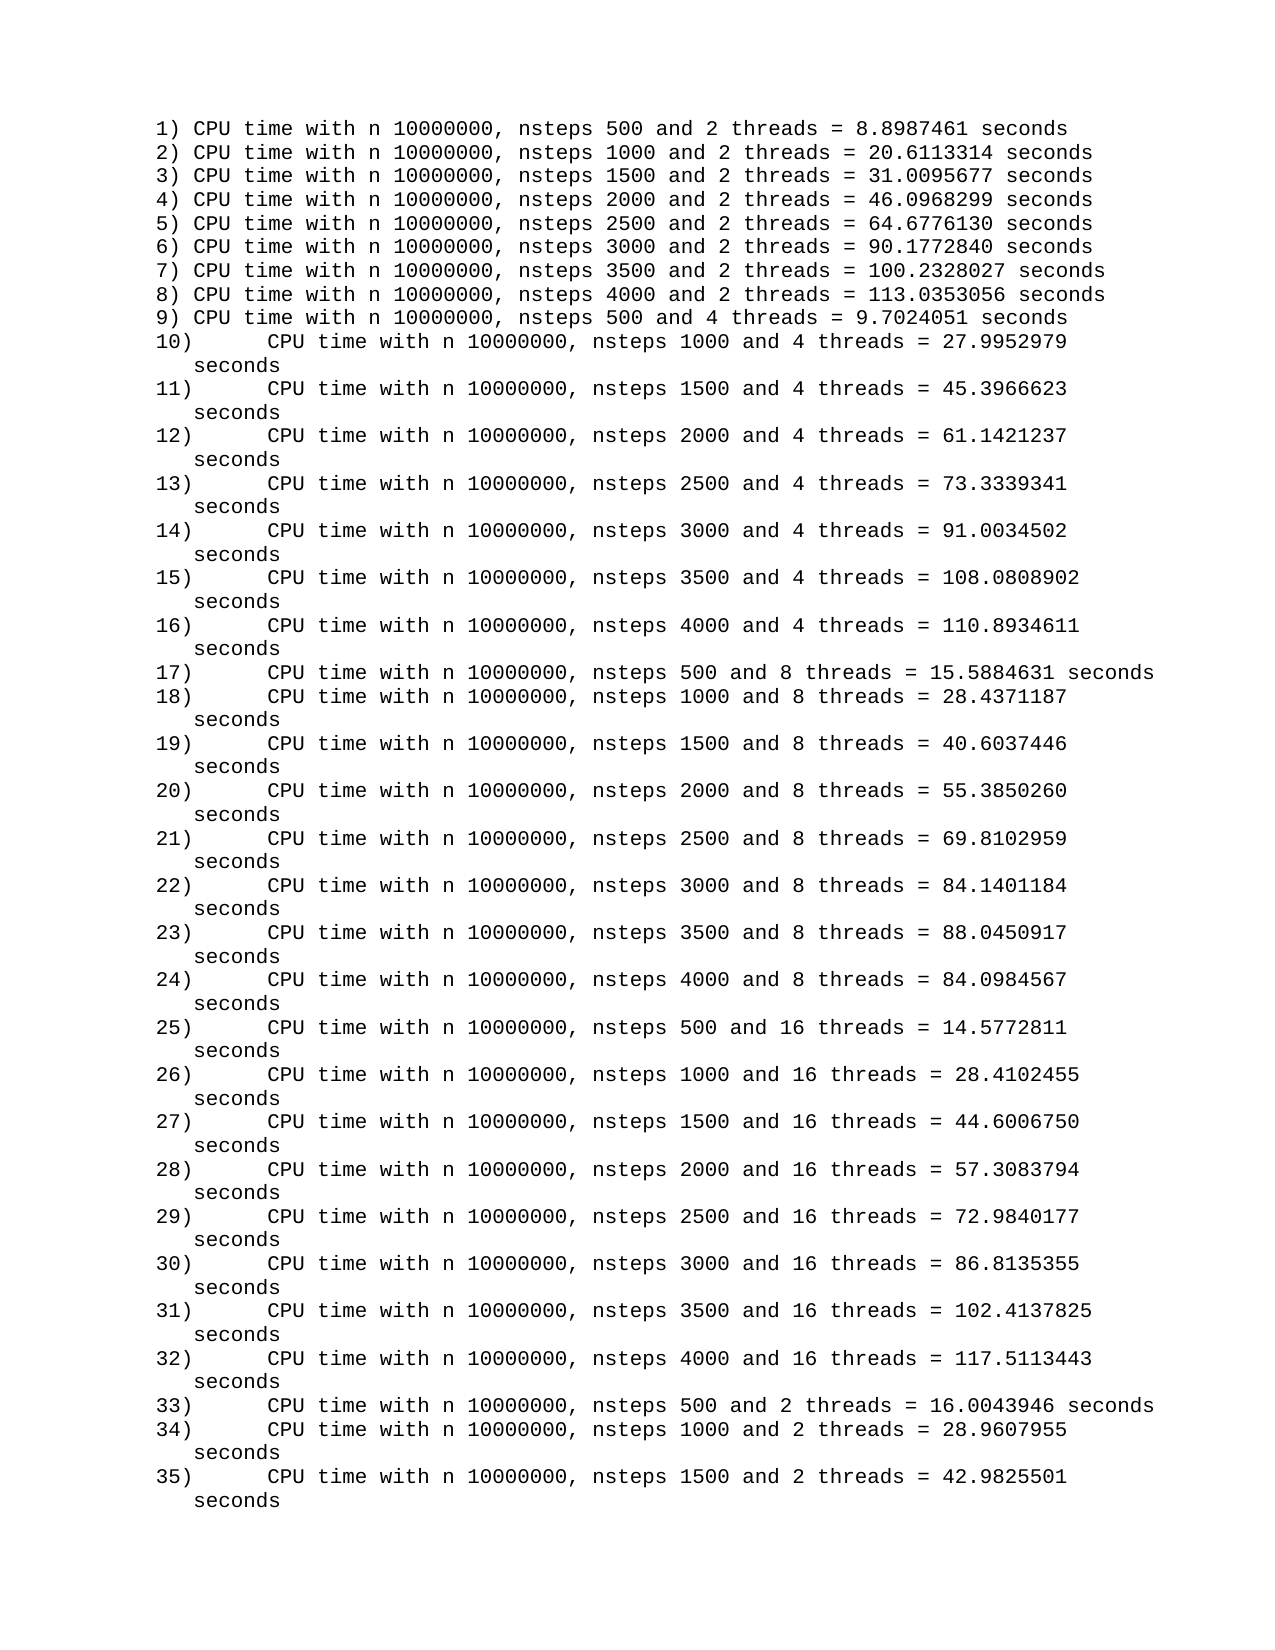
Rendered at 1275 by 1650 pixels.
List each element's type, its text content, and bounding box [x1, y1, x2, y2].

list CPU time with n 10000000, nsteps 2500 and 16 threads = 72.9840177 seconds [156, 1206, 1157, 1253]
list CPU time with n 10000000, nsteps 1500 and 16 threads = 44.6006750 seconds [156, 1111, 1157, 1158]
list CPU time with n 10000000, nsteps 3500 and 4 threads = 108.0808902 seconds [156, 567, 1157, 615]
list CPU time with n 10000000, nsteps 1000 and 2 threads = 28.9607955 seconds [156, 1419, 1157, 1466]
list CPU time with n 10000000, nsteps 3000 and 4 threads = 91.0034502 seconds [156, 520, 1157, 567]
list CPU time with n 10000000, nsteps 2000 and 4 threads = 61.1421237 seconds [156, 426, 1157, 473]
list CPU time with n 10000000, nsteps 2500 and 4 threads = 73.3339341 seconds [156, 473, 1157, 520]
list CPU time with n 10000000, nsteps 4000 and 2 threads = 113.0353056 seconds [156, 284, 1157, 307]
list CPU time with n 10000000, nsteps 1000 and 8 threads = 28.4371187 seconds [156, 686, 1157, 733]
list CPU time with n 10000000, nsteps 2000 and 2 threads = 46.0968299 seconds [156, 189, 1157, 213]
list CPU time with n 10000000, nsteps 2500 and 2 threads = 64.6776130 seconds [156, 213, 1157, 236]
list CPU time with n 10000000, nsteps 3000 and 2 threads = 90.1772840 seconds [156, 236, 1157, 260]
list CPU time with n 10000000, nsteps 1500 and 2 threads = 31.0095677 seconds [156, 165, 1157, 189]
list CPU time with n 10000000, nsteps 500 and 16 threads = 14.5772811 seconds [156, 1017, 1157, 1064]
list CPU time with n 10000000, nsteps 2500 and 8 threads = 69.8102959 seconds [156, 827, 1157, 875]
list CPU time with n 10000000, nsteps 1000 and 2 threads = 20.6113314 seconds [156, 142, 1157, 165]
list CPU time with n 10000000, nsteps 2000 and 8 threads = 55.3850260 seconds [156, 780, 1157, 827]
list CPU time with n 10000000, nsteps 2000 and 16 threads = 57.3083794 seconds [156, 1158, 1157, 1206]
list CPU time with n 10000000, nsteps 1500 and 8 threads = 40.6037446 seconds [156, 733, 1157, 780]
list CPU time with n 10000000, nsteps 4000 and 16 threads = 117.5113443 seconds [156, 1348, 1157, 1395]
list CPU time with n 10000000, nsteps 3500 and 8 threads = 88.0450917 seconds [156, 922, 1157, 969]
list CPU time with n 10000000, nsteps 3000 and 8 threads = 84.1401184 seconds [156, 875, 1157, 922]
list CPU time with n 10000000, nsteps 3500 and 2 threads = 100.2328027 seconds [156, 260, 1157, 284]
list CPU time with n 10000000, nsteps 3000 and 16 threads = 86.8135355 seconds [156, 1253, 1157, 1300]
list CPU time with n 10000000, nsteps 1000 and 16 threads = 28.4102455 seconds [156, 1064, 1157, 1111]
list CPU time with n 10000000, nsteps 4000 and 8 threads = 84.0984567 seconds [156, 969, 1157, 1017]
list CPU time with n 10000000, nsteps 500 and 2 threads = 8.8987461 seconds [156, 118, 1157, 142]
list CPU time with n 10000000, nsteps 4000 and 4 threads = 110.8934611 seconds [156, 615, 1157, 662]
list CPU time with n 10000000, nsteps 1500 and 2 threads = 42.9825501 seconds [156, 1466, 1157, 1513]
list CPU time with n 10000000, nsteps 1000 and 4 threads = 27.9952979 seconds [156, 331, 1157, 378]
list CPU time with n 10000000, nsteps 500 and 2 threads = 16.0043946 seconds [156, 1395, 1157, 1419]
list CPU time with n 10000000, nsteps 3500 and 16 threads = 102.4137825 seconds [156, 1300, 1157, 1348]
list CPU time with n 10000000, nsteps 500 and 8 threads = 15.5884631 seconds [156, 662, 1157, 686]
list CPU time with n 10000000, nsteps 500 and 4 threads = 9.7024051 seconds [156, 307, 1157, 331]
list CPU time with n 10000000, nsteps 1500 and 4 threads = 45.3966623 seconds [156, 378, 1157, 426]
